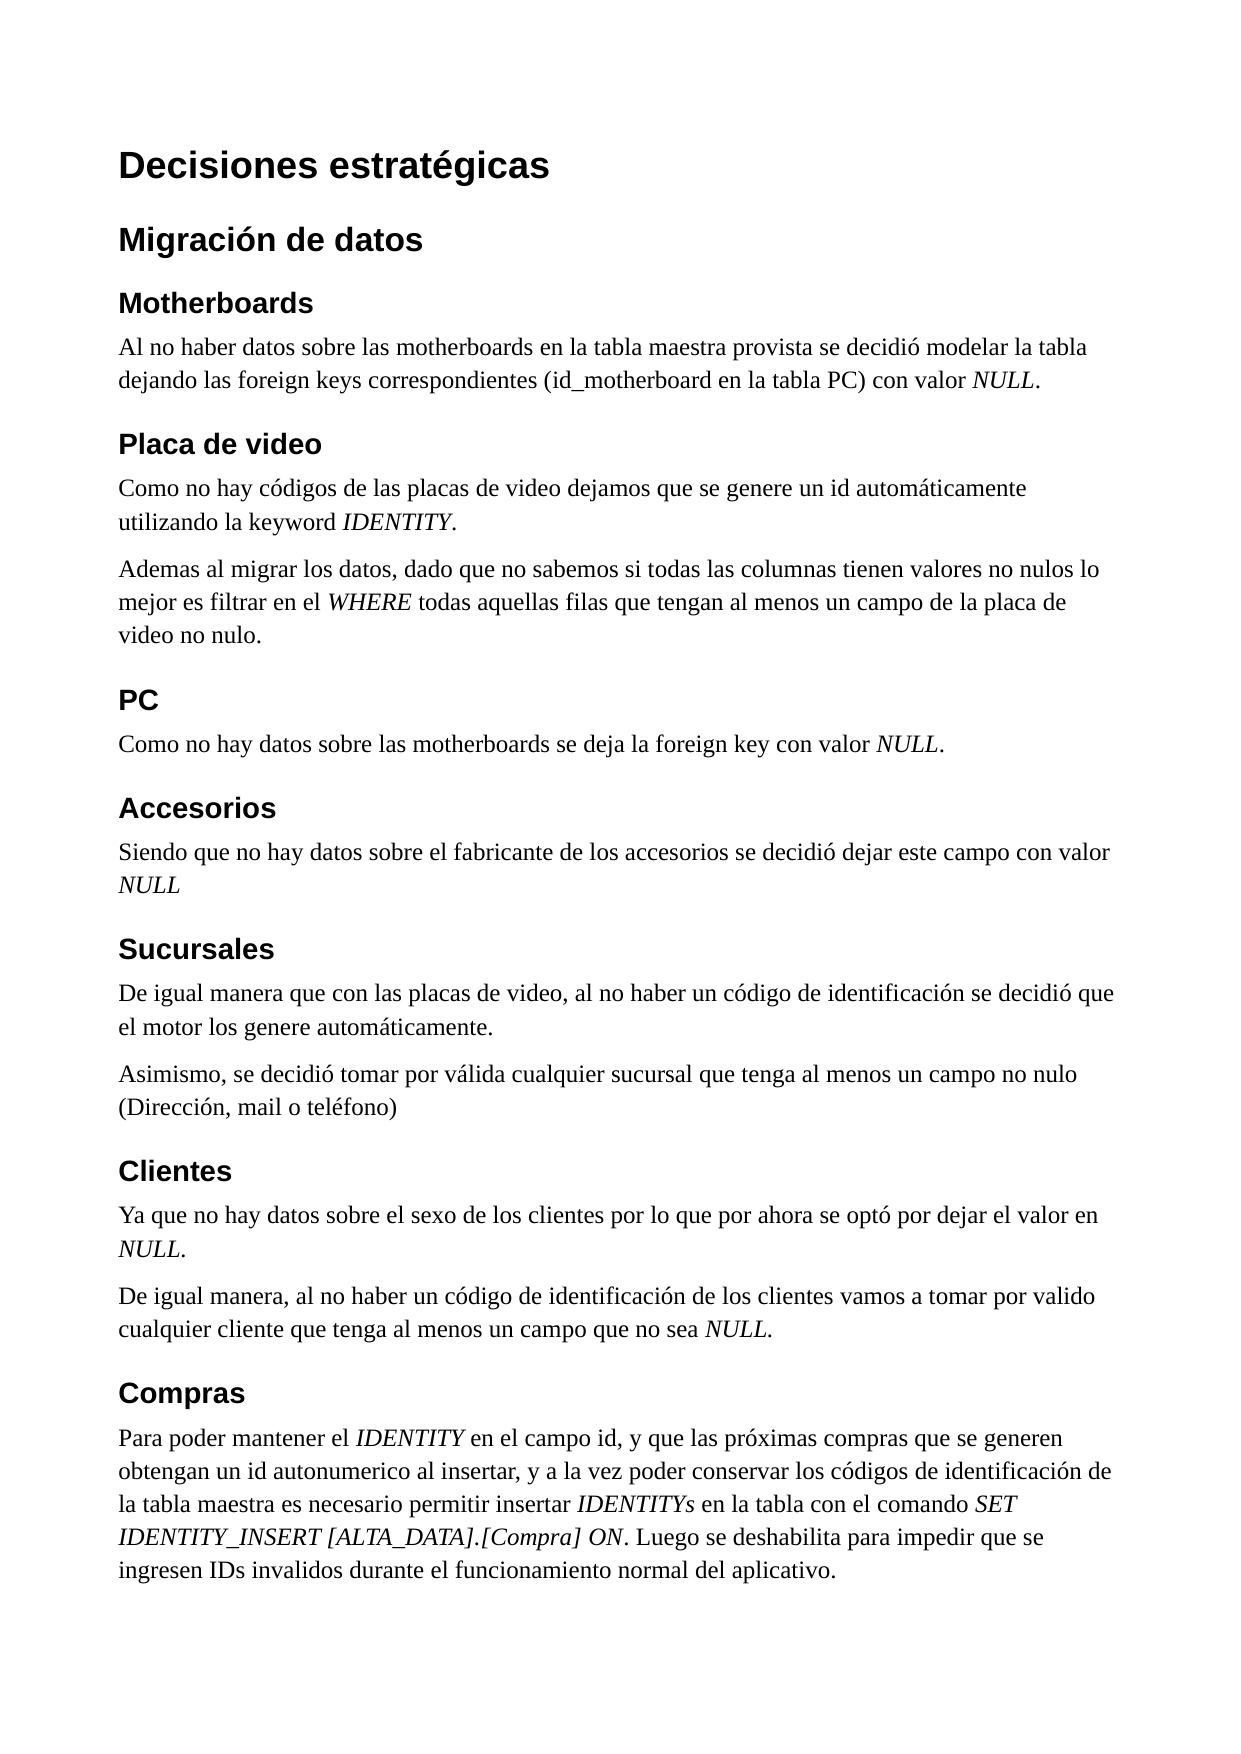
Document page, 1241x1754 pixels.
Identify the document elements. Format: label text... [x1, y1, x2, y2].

text Para poder mantener el IDENTITY en el campo id, y que las próximas compras que se generen obtengan un id autonumerico al insertar, y a la vez poder conservar los códigos de identificación de la tabla maestra es necesario permitir insertar IDENTITYs en la tabla con el comando SET IDENTITY_INSERT [ALTA_DATA].[Compra] ON. Luego se deshabilita para impedir que se ingresen IDs invalidos durante el funcionamiento normal del aplicativo. [118, 1423, 1122, 1583]
text Al no haber datos sobre las motherboards en la tabla maestra provista se decidió modelar la tabla dejando las foreign keys correspondientes (id_motherboard en la tabla PC) con valor NULL. [118, 332, 1122, 394]
text Ya que no hay datos sobre el sexo de los clientes por lo que por ahora se optó por dejar el valor en NULL. [118, 1201, 1122, 1262]
text Siendo que no hay datos sobre el fabricante de los accesorios se decidió dejar este campo con valor NULL [118, 837, 1122, 899]
text De igual manera que con las placas de video, al no haber un código de identificación se decidió que el motor los genere automáticamente. [118, 978, 1122, 1040]
text Asimismo, se decidió tomar por válida cualquier sucursal que tenga al menos un campo no nulo (Dirección, mail o teléfono) [118, 1059, 1122, 1121]
text De igual manera, al no haber un código de identificación de los clientes vamos a tomar por valido cualquier cliente que tenga al menos un campo que no sea NULL. [118, 1281, 1122, 1343]
subtitle Placa de video [118, 427, 1122, 461]
subtitle Decisiones estratégicas [118, 143, 1122, 187]
text Como no hay datos sobre las motherboards se deja la foreign key con valor NULL. [118, 729, 1122, 757]
subtitle Accesorios [118, 791, 1122, 824]
text Ademas al migrar los datos, dado que no sabemos si todas las columnas tienen valores no nulos lo mejor es filtrar en el WHERE todas aquellas filas que tengan al menos un campo de la placa de video no nulo. [118, 554, 1122, 649]
text Como no hay códigos de las placas de video dejamos que se genere un id automáticamente utilizando la keyword IDENTITY. [118, 473, 1122, 535]
subtitle Migración de datos [118, 220, 1122, 259]
subtitle Sucursales [118, 932, 1122, 966]
subtitle PC [118, 682, 1122, 716]
subtitle Clientes [118, 1154, 1122, 1188]
subtitle Compras [118, 1376, 1122, 1410]
subtitle Motherboards [118, 286, 1122, 319]
